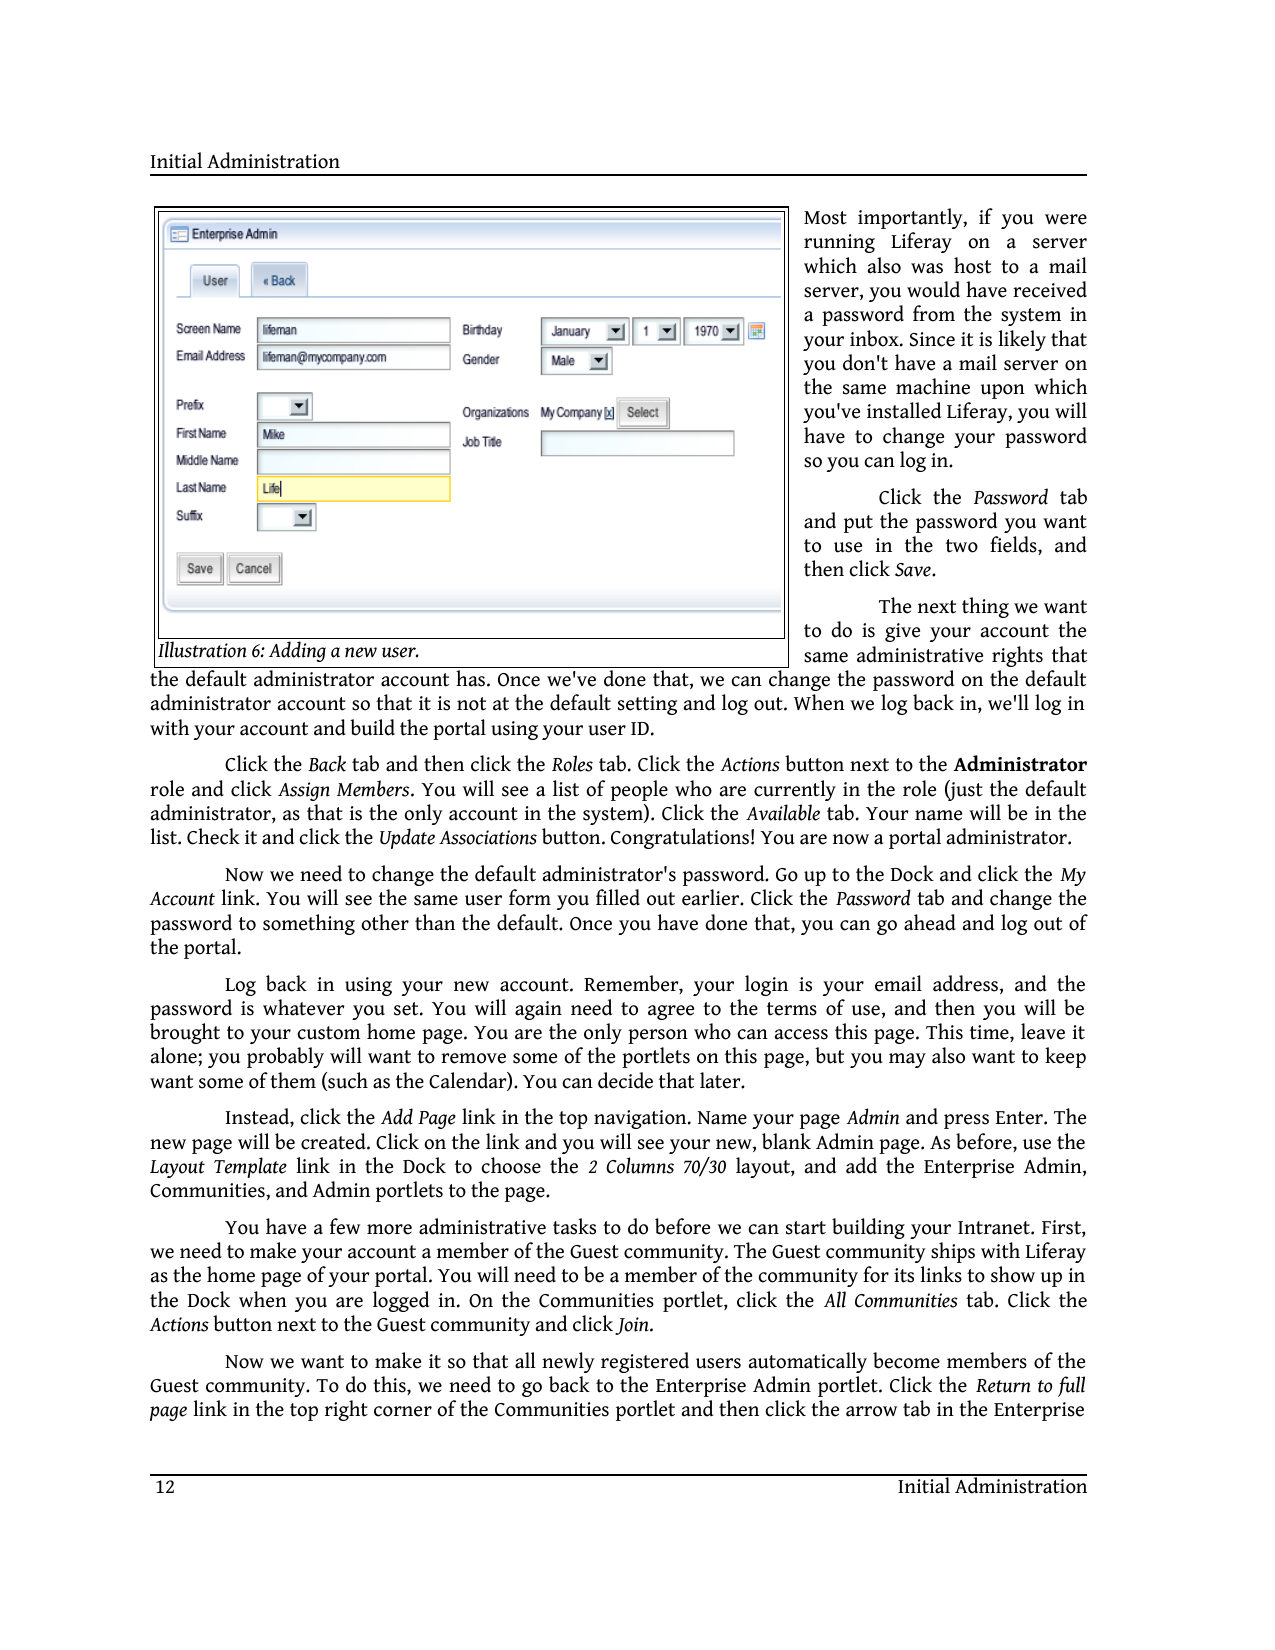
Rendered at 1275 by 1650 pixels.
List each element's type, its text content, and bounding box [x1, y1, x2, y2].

picture [162, 214, 781, 636]
text Click the Password tab and put the password you want to use in the two fields, and then click Save. [789, 486, 1087, 583]
text Now we need to change the default administrator's password. Go up to the Dock and click the My Account link. You will see the same user form you filled out earlier. Click the Password tab and change the password to something other than the default. Once you have done that, you can go ahead and log out of the portal. [150, 863, 1087, 960]
text [159, 212, 784, 638]
text Click the Back tab and then click the Roles tab. Click the Actions button next to the Administrator role and click Assign Members. You will see a list of people who are currently in the role (just the default administrator, as that is the only account in the system). Click the Available tab. Your name will be in the list. Check it and click the Update Associations button. Congratulations! You are now a portal administrator. [150, 753, 1087, 851]
text Log back in using your new account. Remember, your login is your email address, and the password is whatever you set. You will again need to agree to the terms of use, and then you will be brought to your custom home page. You are the only person who can access this page. This time, leave it alone; you probably will want to remove some of the portlets on this page, but you may also want to keep want some of them (such as the Calendar). You can decide that later. [150, 973, 1087, 1094]
text You have a few more administrative tasks to do before we can start building your Intranet. First, we need to make your account a member of the Guest community. The Guest community ships with Liferay as the home page of your portal. You will need to be a member of the community for its links to show up in the Dock when you are logged in. On the Communities portlet, click the All Communities tab. Click the Actions button next to the Guest community and click Join. [150, 1216, 1087, 1337]
text Now we want to make it so that all newly registered users automatically become members of the Guest community. To do this, we need to go back to the Enterprise Admin portlet. Click the Return to full page link in the top right corner of the Communities portlet and then click the arrow tab in the Enterprise [150, 1350, 1087, 1423]
text The next thing we want to do is give your account the same administrative rights that the default administrator account has. Once we've done that, we can change the password on the default administrator account so that it is not at the default setting and log out. When we log back in, we'll log in with your account and build the portal using your user ID. [150, 595, 1087, 741]
text [155, 208, 788, 667]
text Most importantly, if you were running Liferay on a server which also was host to a mail server, you would have received a password from the system in your inbox. Since it is likely that you don't have a mail server on the same machine upon which you've installed Liferay, you will have to change your password so you can log in. [789, 206, 1087, 473]
text Illustration 6: Adding a new user. [158, 639, 785, 663]
text Instead, click the Add Page link in the top navigation. Name your page Admin and press Enter. The new page will be created. Click on the link and you will see your new, blank Admin page. As before, use the Layout Template link in the Dock to choose the 2 Columns 70/30 layout, and add the Enterprise Admin, Communities, and Admin portlets to the page. [150, 1107, 1087, 1204]
